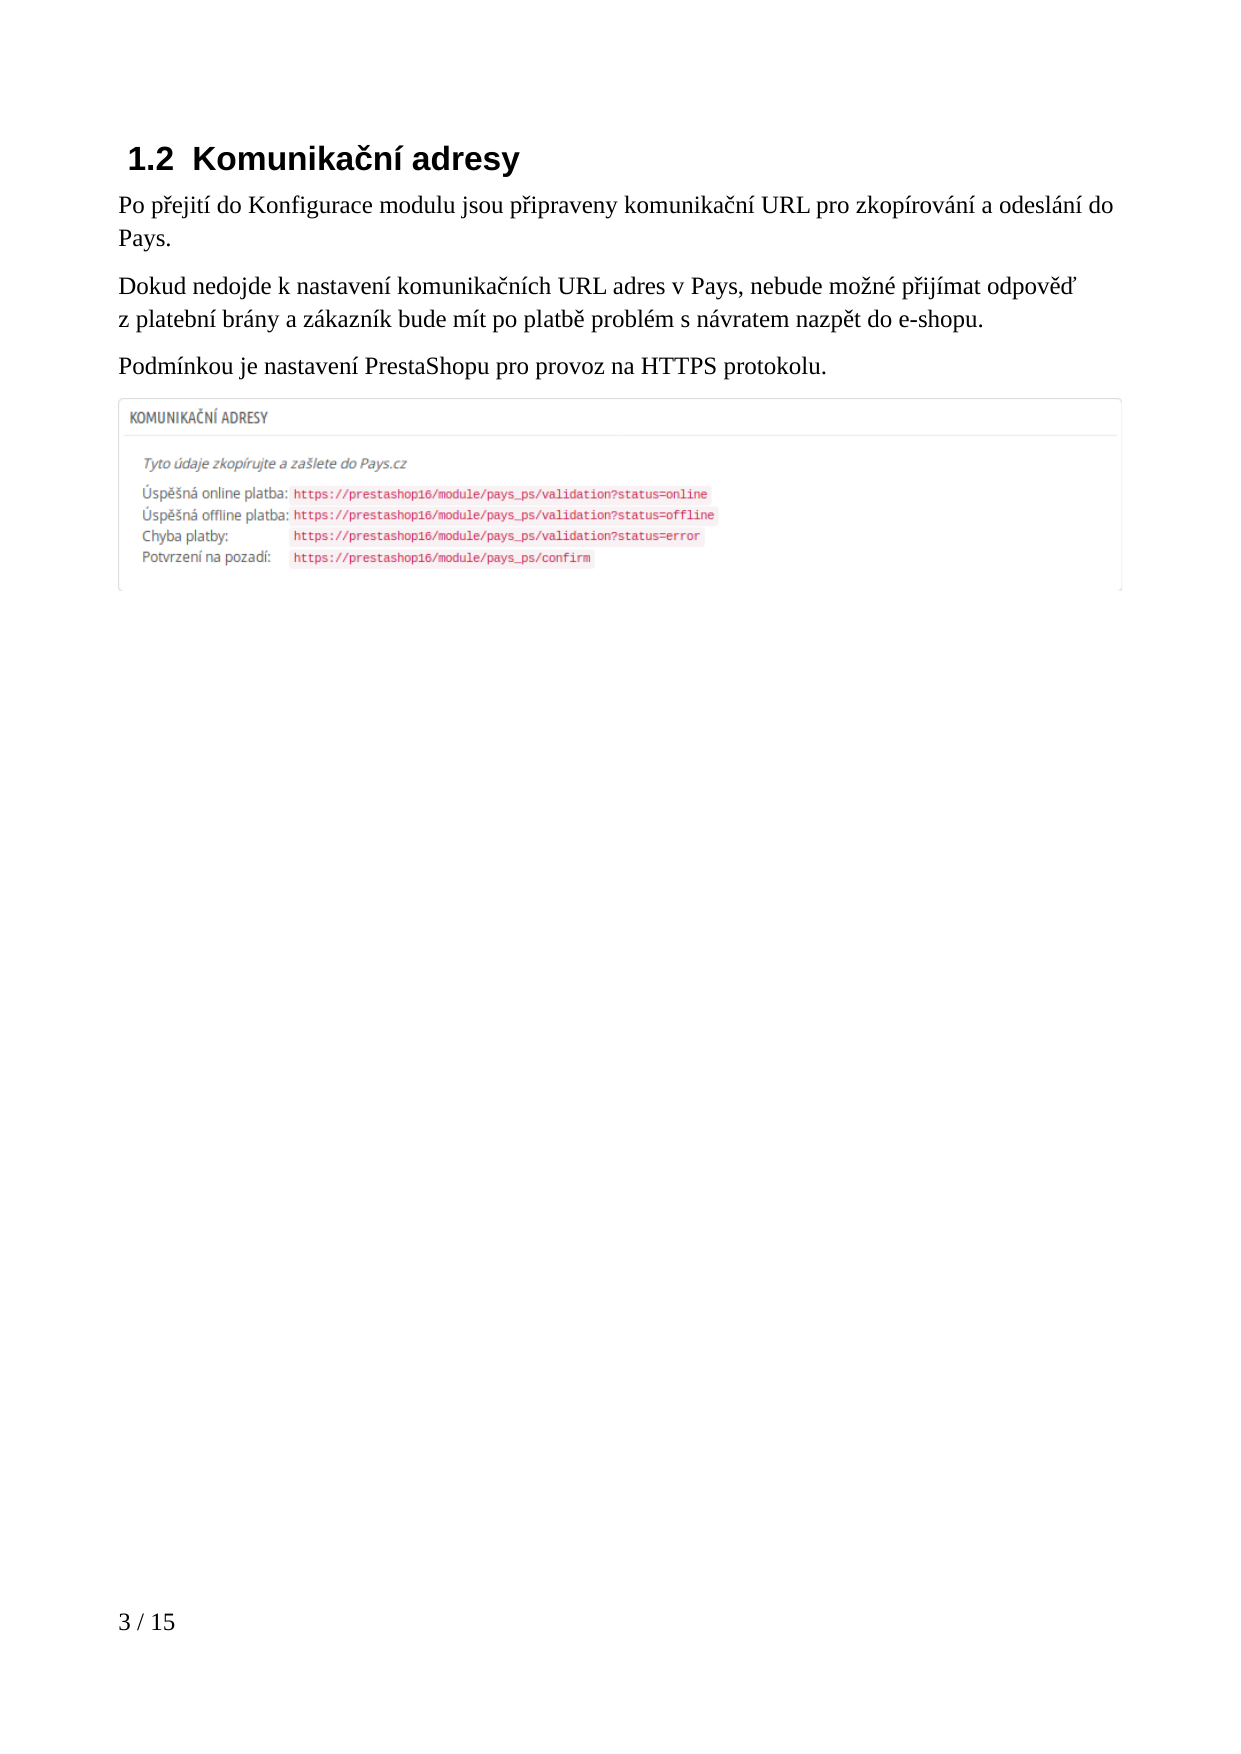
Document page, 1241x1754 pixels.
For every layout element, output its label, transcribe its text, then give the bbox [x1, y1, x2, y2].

subtitle Komunikační adresy [118, 139, 1122, 178]
text Dokud nedojde k nastavení komunikačních URL adres v Pays, nebude možné přijímat odpověď z platební brány a zákazník bude mít po platbě problém s návratem nazpět do e-shopu. [118, 271, 1122, 332]
text Podmínkou je nastavení PrestaShopu pro provoz na HTTPS protokolu. [118, 351, 1122, 380]
picture [118, 398, 1123, 591]
text Po přejití do Konfigurace modulu jsou připraveny komunikační URL pro zkopírování a odeslání do Pays. [118, 190, 1122, 252]
